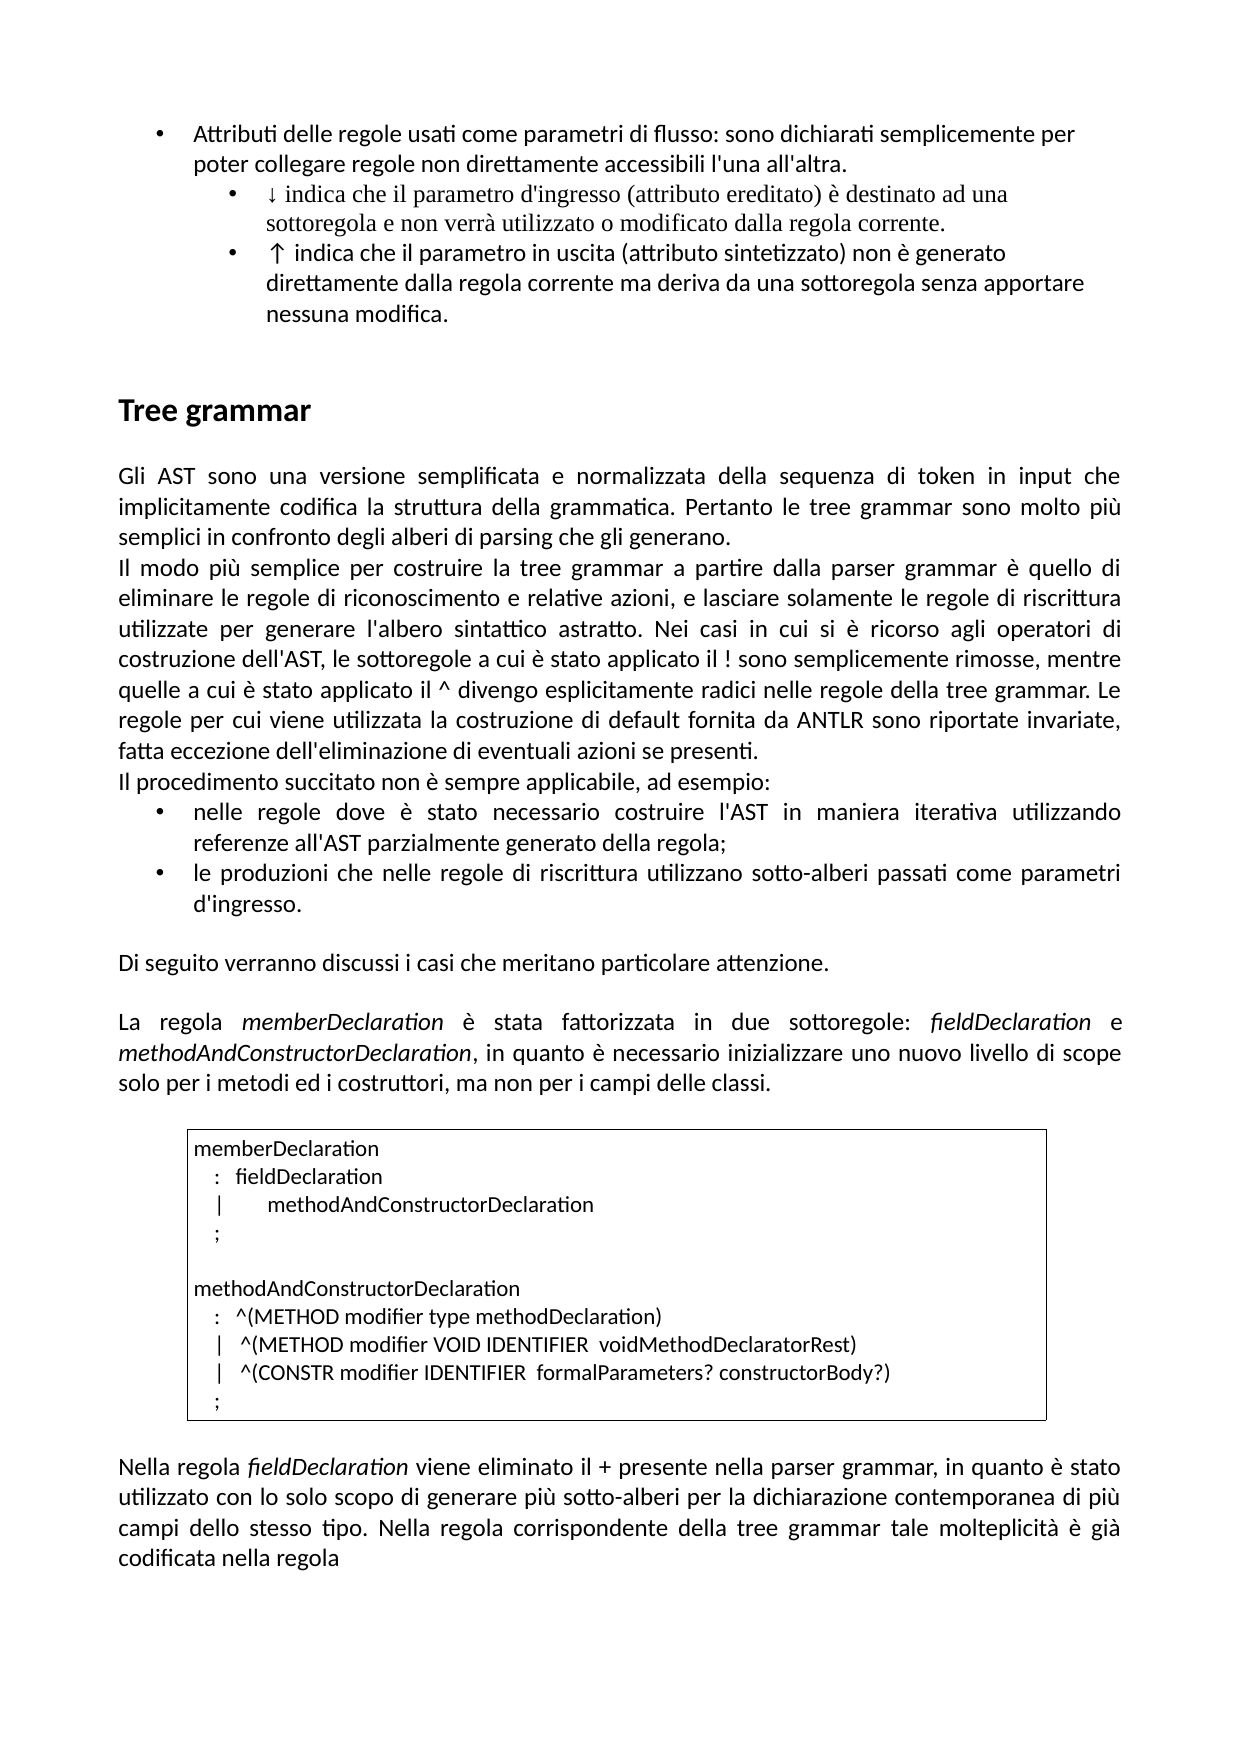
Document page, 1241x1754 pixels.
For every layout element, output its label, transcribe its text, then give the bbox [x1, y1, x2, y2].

list ↑ indica che il parametro in uscita (attributo sintetizzato) non è generato direttamente dalla regola corrente ma deriva da una sottoregola senza apportare nessuna modifica. [228, 237, 1123, 328]
table_header memberDeclaration : fieldDeclaration | methodAndConstructorDeclaration ; methodAndConstructorDeclaration : ^(METHOD modifier type methodDeclaration) | ^(METHOD modifier VOID IDENTIFIER voidMethodDeclaratorRest) | ^(CONSTR modifier IDENTIFIER formalParameters? constructorBody?) ; [188, 1130, 1046, 1420]
text La regola memberDeclaration è stata fattorizzata in due sottoregole: fieldDeclaration e methodAndConstructorDeclaration, in quanto è necessario inizializzare uno nuovo livello di scope solo per i metodi ed i costruttori, ma non per i campi delle classi. [118, 1006, 1123, 1098]
list Attributi delle regole usati come parametri di flusso: sono dichiarati semplicemente per poter collegare regole non direttamente accessibili l'una all'altra. [156, 118, 1123, 179]
text Nella regola fieldDeclaration viene eliminato il + presente nella parser grammar, in quanto è stato utilizzato con lo solo scopo di generare più sotto-alberi per la dichiarazione contemporanea di più campi dello stesso tipo. Nella regola corrispondente della tree grammar tale molteplicità è già codificata nella regola [118, 1451, 1123, 1573]
text Di seguito verranno discussi i casi che meritano particolare attenzione. [118, 947, 1123, 978]
text Tree grammar [118, 389, 1123, 430]
list ↓ indica che il parametro d'ingresso (attributo ereditato) è destinato ad una sottoregola e non verrà utilizzato o modificato dalla regola corrente. [228, 179, 1123, 237]
text Gli AST sono una versione semplificata e normalizzata della sequenza di token in input che implicitamente codifica la struttura della grammatica. Pertanto le tree grammar sono molto più semplici in confronto degli alberi di parsing che gli generano. [118, 461, 1123, 552]
text Il procedimento succitato non è sempre applicabile, ad esempio: [118, 766, 1123, 796]
list le produzioni che nelle regole di riscrittura utilizzano sotto-alberi passati come parametri d'ingresso. [156, 857, 1123, 918]
text Il modo più semplice per costruire la tree grammar a partire dalla parser grammar è quello di eliminare le regole di riconoscimento e relative azioni, e lasciare solamente le regole di riscrittura utilizzate per generare l'albero sintattico astratto. Nei casi in cui si è ricorso agli operatori di costruzione dell'AST, le sottoregole a cui è stato applicato il ! sono semplicemente rimosse, mentre quelle a cui è stato applicato il ^ divengo esplicitamente radici nelle regole della tree grammar. Le regole per cui viene utilizzata la costruzione di default fornita da ANTLR sono riportate invariate, fatta eccezione dell'eliminazione di eventuali azioni se presenti. [118, 552, 1123, 766]
list nelle regole dove è stato necessario costruire l'AST in maniera iterativa utilizzando referenze all'AST parzialmente generato della regola; [156, 796, 1123, 857]
